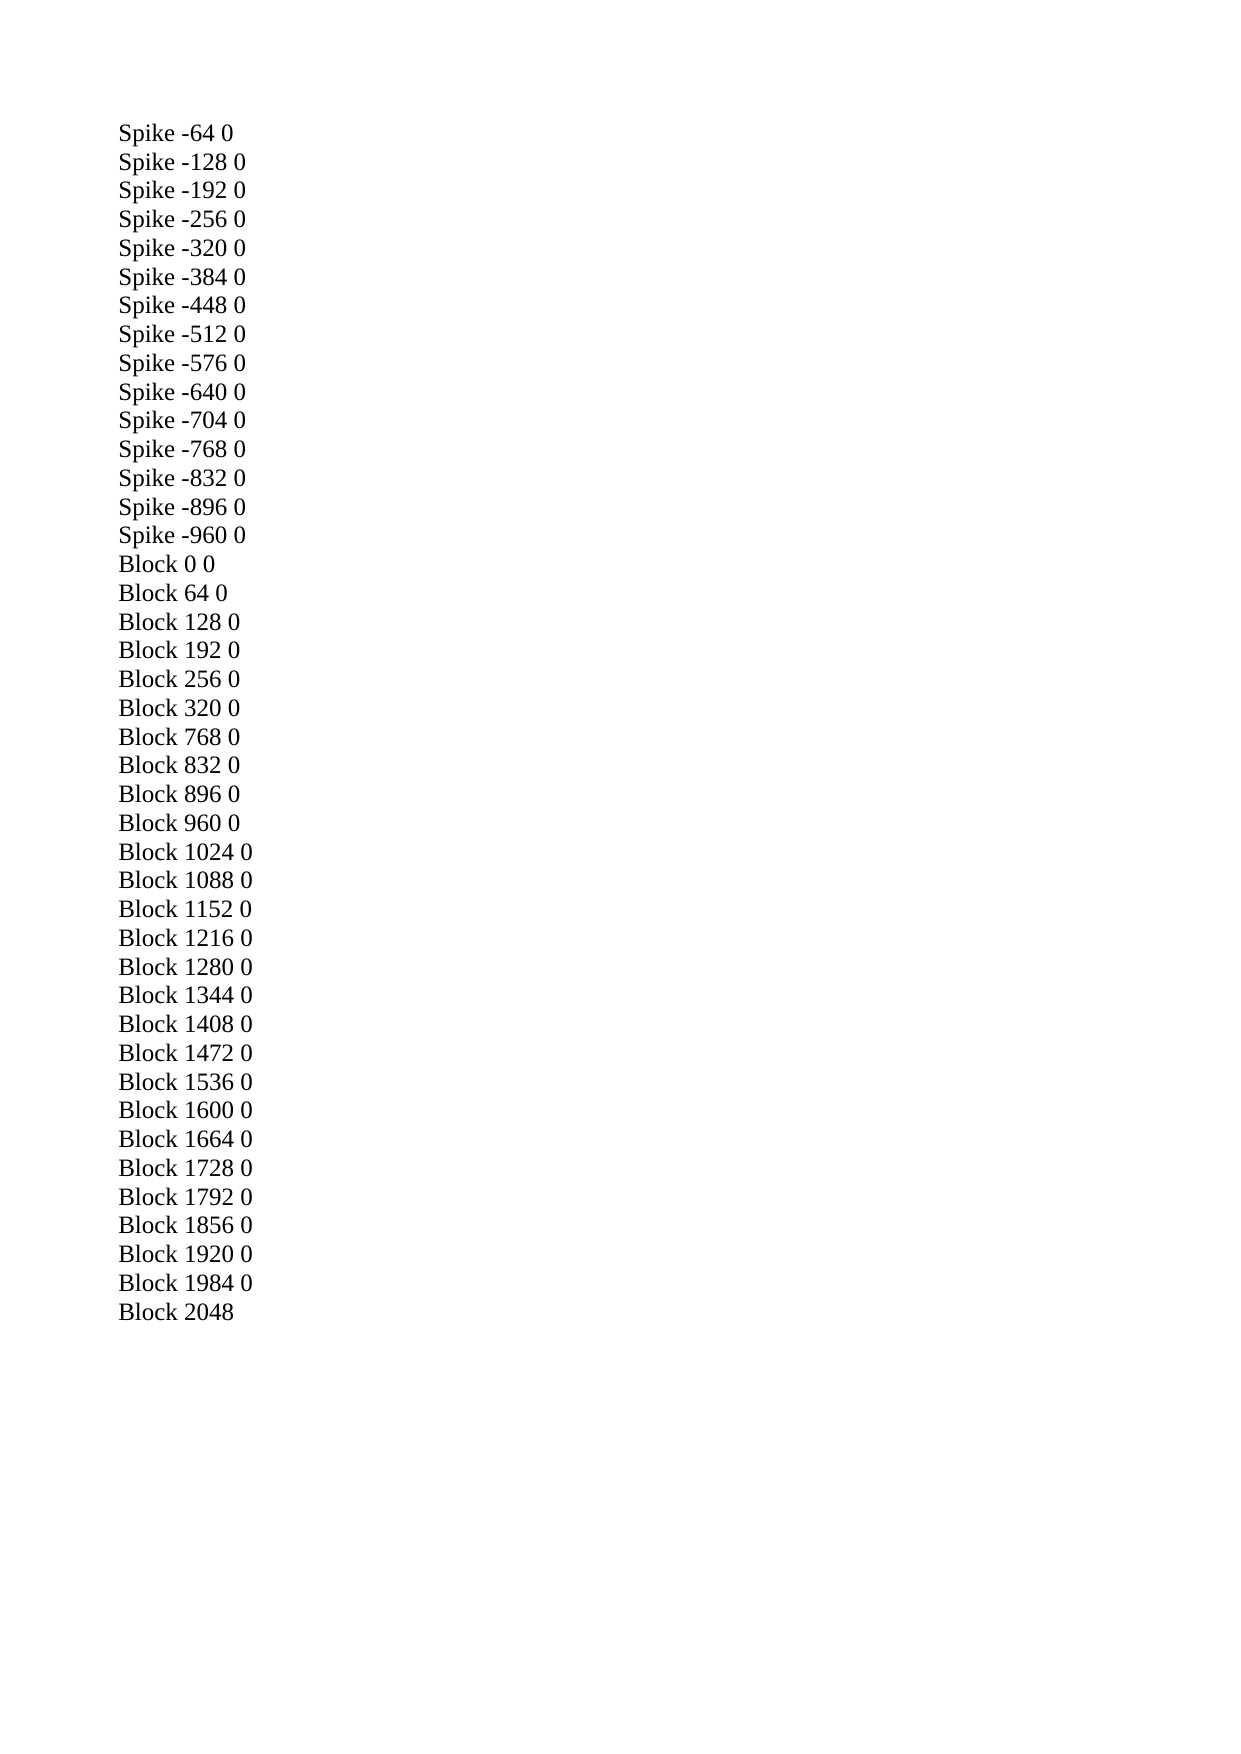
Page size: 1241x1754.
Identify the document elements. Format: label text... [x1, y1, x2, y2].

text Spike -320 0 [118, 233, 1122, 262]
text Block 1152 0 [118, 894, 1122, 923]
text Block 1984 0 [118, 1268, 1122, 1297]
text Block 1280 0 [118, 952, 1122, 981]
text Block 192 0 [118, 636, 1122, 664]
text Block 1728 0 [118, 1153, 1122, 1182]
text Spike -896 0 [118, 492, 1122, 521]
text Block 1600 0 [118, 1096, 1122, 1124]
text Spike -832 0 [118, 463, 1122, 492]
text Block 1792 0 [118, 1182, 1122, 1211]
text Spike -128 0 [118, 147, 1122, 176]
text Spike -576 0 [118, 348, 1122, 377]
text Spike -704 0 [118, 406, 1122, 434]
text Spike -512 0 [118, 319, 1122, 348]
text Block 1024 0 [118, 837, 1122, 866]
text Block 128 0 [118, 607, 1122, 636]
text Spike -64 0 [118, 118, 1122, 147]
text Spike -256 0 [118, 204, 1122, 233]
text Block 960 0 [118, 808, 1122, 837]
text Spike -768 0 [118, 434, 1122, 463]
text Spike -384 0 [118, 262, 1122, 291]
text Block 0 0 [118, 549, 1122, 578]
text Block 1344 0 [118, 981, 1122, 1009]
text Block 1856 0 [118, 1211, 1122, 1239]
text Block 64 0 [118, 578, 1122, 607]
text Block 768 0 [118, 722, 1122, 751]
text Block 256 0 [118, 664, 1122, 693]
text Block 832 0 [118, 751, 1122, 779]
text Block 2048 [118, 1297, 1122, 1326]
text Block 1920 0 [118, 1239, 1122, 1268]
text Block 1216 0 [118, 923, 1122, 952]
text Spike -960 0 [118, 521, 1122, 549]
text Spike -640 0 [118, 377, 1122, 406]
text Block 1088 0 [118, 866, 1122, 894]
text Block 1408 0 [118, 1009, 1122, 1038]
text Block 1536 0 [118, 1067, 1122, 1096]
text Block 896 0 [118, 779, 1122, 808]
text Spike -192 0 [118, 176, 1122, 204]
text Block 1472 0 [118, 1038, 1122, 1067]
text Block 1664 0 [118, 1124, 1122, 1153]
text Spike -448 0 [118, 291, 1122, 319]
text Block 320 0 [118, 693, 1122, 722]
